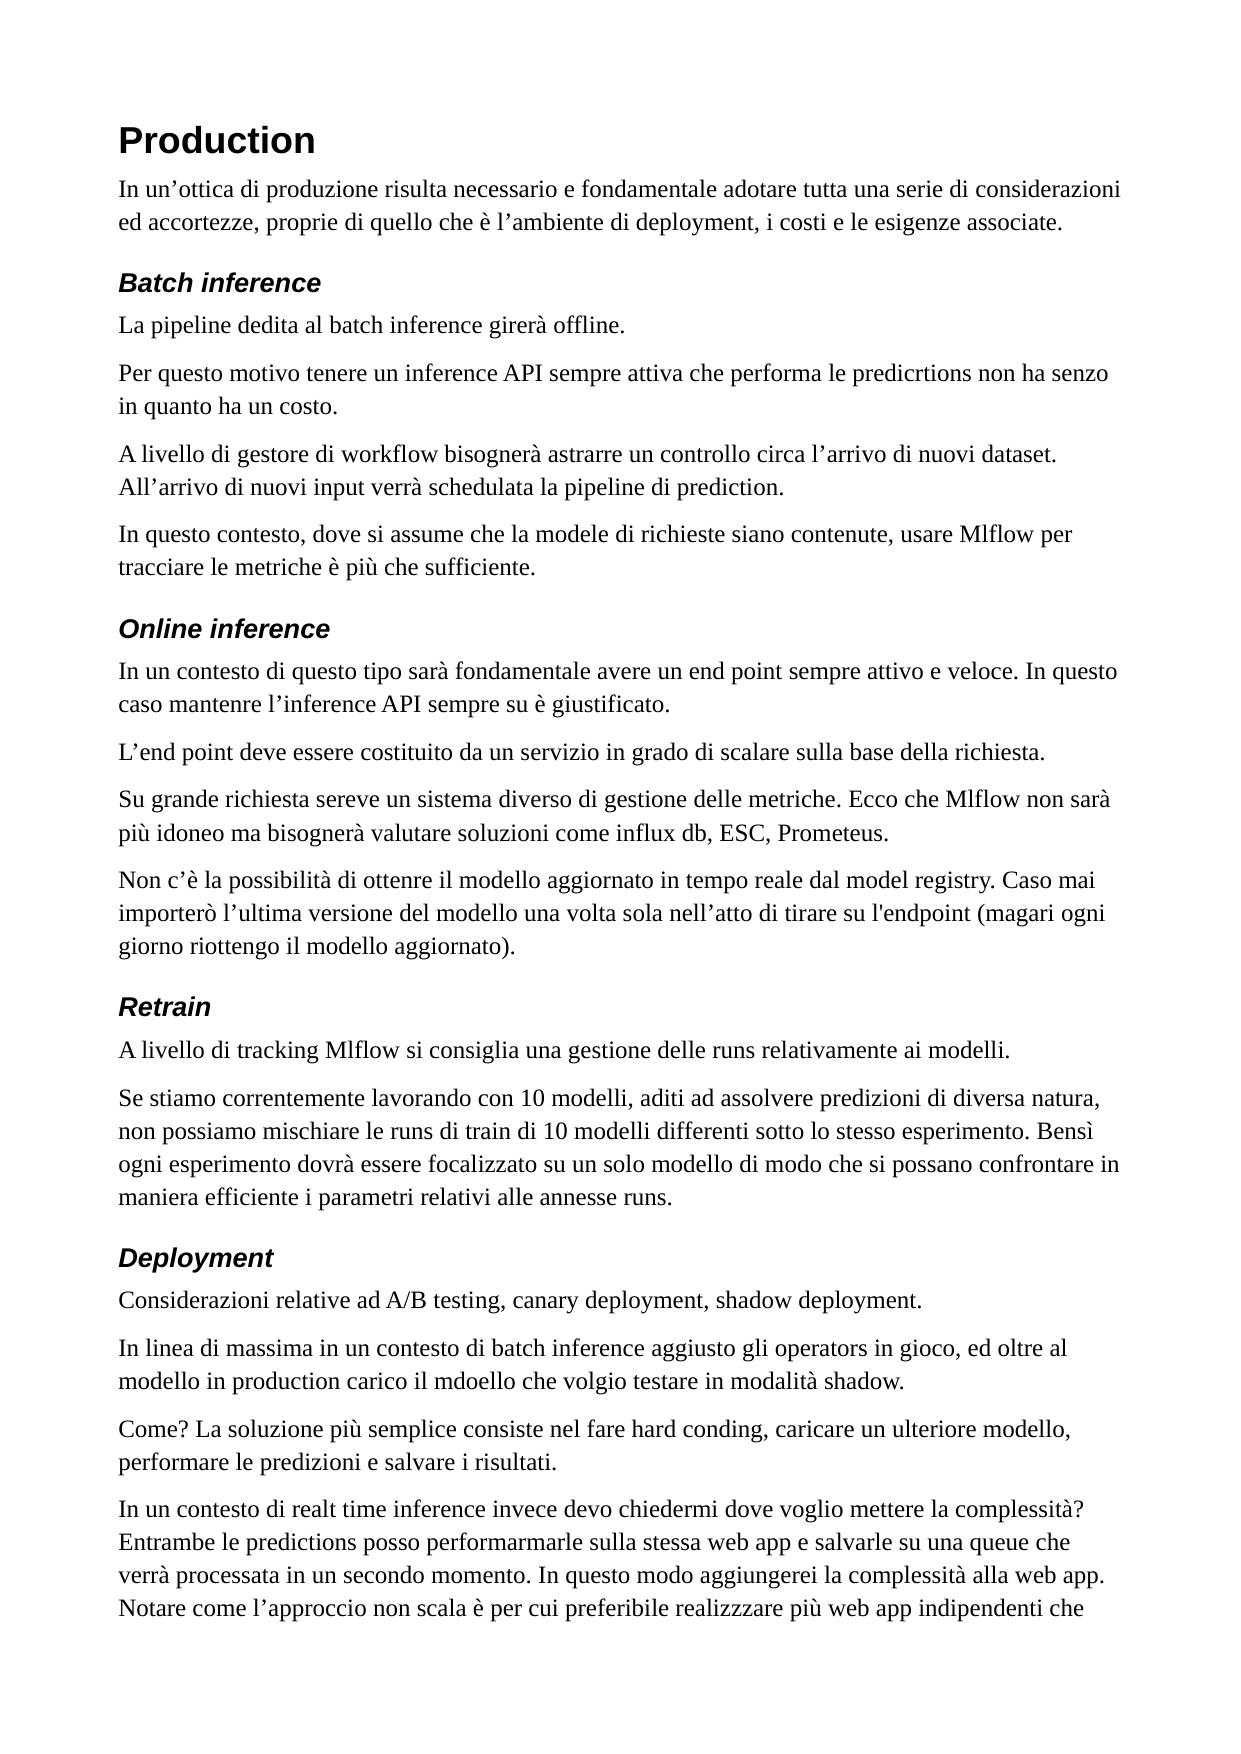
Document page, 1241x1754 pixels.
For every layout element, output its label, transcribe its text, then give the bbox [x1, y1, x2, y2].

subtitle Online inference [118, 613, 1122, 644]
text A livello di gestore di workflow bisognerà astrarre un controllo circa l’arrivo di nuovi dataset. All’arrivo di nuovi input verrà schedulata la pipeline di prediction. [118, 439, 1122, 501]
text In un contesto di questo tipo sarà fondamentale avere un end point sempre attivo e veloce. In questo caso mantenre l’inference API sempre su è giustificato. [118, 656, 1122, 718]
text L’end point deve essere costituito da un servizio in grado di scalare sulla base della richiesta. [118, 737, 1122, 766]
text A livello di tracking Mlflow si consiglia una gestione delle runs relativamente ai modelli. [118, 1035, 1122, 1064]
subtitle Batch inference [118, 267, 1122, 298]
text La pipeline dedita al batch inference girerà offline. [118, 311, 1122, 339]
text Per questo motivo tenere un inference API sempre attiva che performa le predicrtions non ha senzo in quanto ha un costo. [118, 358, 1122, 420]
text In un contesto di realt time inference invece devo chiedermi dove voglio mettere la complessità? Entrambe le predictions posso performarmarle sulla stessa web app e salvarle su una queue che verrà processata in un secondo momento. In questo modo aggiungerei la complessità alla web app. Notare come l’approccio non scala è per cui preferibile realizzzare più web app indipendenti che [118, 1494, 1122, 1622]
text Non c’è la possibilità di ottenre il modello aggiornato in tempo reale dal model registry. Caso mai importerò l’ultima versione del modello una volta sola nell’atto di tirare su l'endpoint (magari ogni giorno riottengo il modello aggiornato). [118, 865, 1122, 960]
text In linea di massima in un contesto di batch inference aggiusto gli operators in gioco, ed oltre al modello in production carico il mdoello che volgio testare in modalità shadow. [118, 1333, 1122, 1395]
text Se stiamo correntemente lavorando con 10 modelli, aditi ad assolvere predizioni di diversa natura, non possiamo mischiare le runs di train di 10 modelli differenti sotto lo stesso esperimento. Bensì ogni esperimento dovrà essere focalizzato su un solo modello di modo che si possano confrontare in maniera efficiente i parametri relativi alle annesse runs. [118, 1083, 1122, 1211]
text Come? La soluzione più semplice consiste nel fare hard conding, caricare un ulteriore modello, performare le predizioni e salvare i risultati. [118, 1414, 1122, 1476]
text Su grande richiesta sereve un sistema diverso di gestione delle metriche. Ecco che Mlflow non sarà più idoneo ma bisognerà valutare soluzioni come influx db, ESC, Prometeus. [118, 784, 1122, 846]
text In un’ottica di produzione risulta necessario e fondamentale adotare tutta una serie di considerazioni ed accortezze, proprie di quello che è l’ambiente di deployment, i costi e le esigenze associate. [118, 174, 1122, 236]
text In questo contesto, dove si assume che la modele di richieste siano contenute, usare Mlflow per tracciare le metriche è più che sufficiente. [118, 519, 1122, 581]
subtitle Production [118, 118, 1122, 161]
subtitle Retrain [118, 991, 1122, 1023]
text Considerazioni relative ad A/B testing, canary deployment, shadow deployment. [118, 1286, 1122, 1314]
subtitle Deployment [118, 1242, 1122, 1273]
